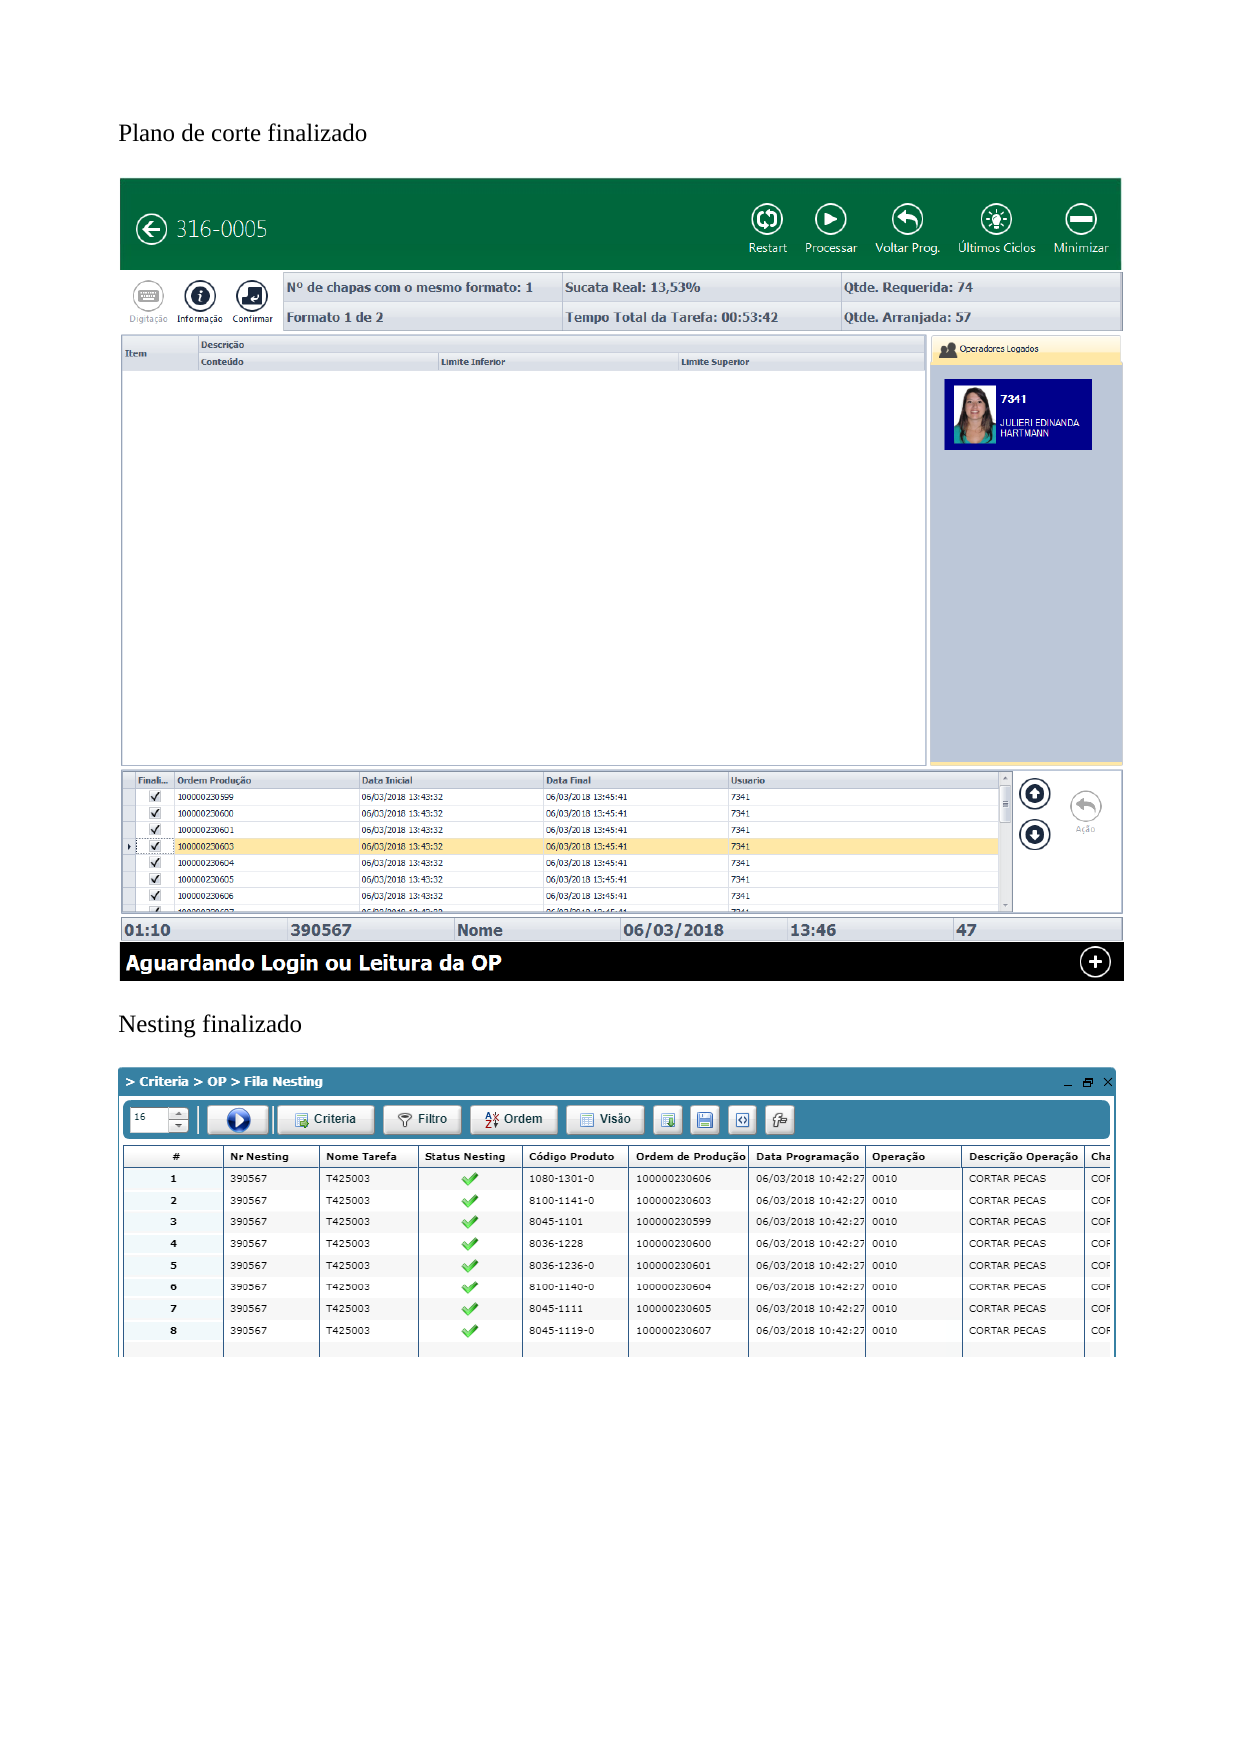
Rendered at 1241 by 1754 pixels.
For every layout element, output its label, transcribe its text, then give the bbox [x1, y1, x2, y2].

text Plano de corte finalizado [118, 118, 1122, 147]
picture [118, 1067, 1123, 1357]
text Nesting finalizado [118, 1009, 1122, 1038]
picture [119, 177, 1124, 981]
